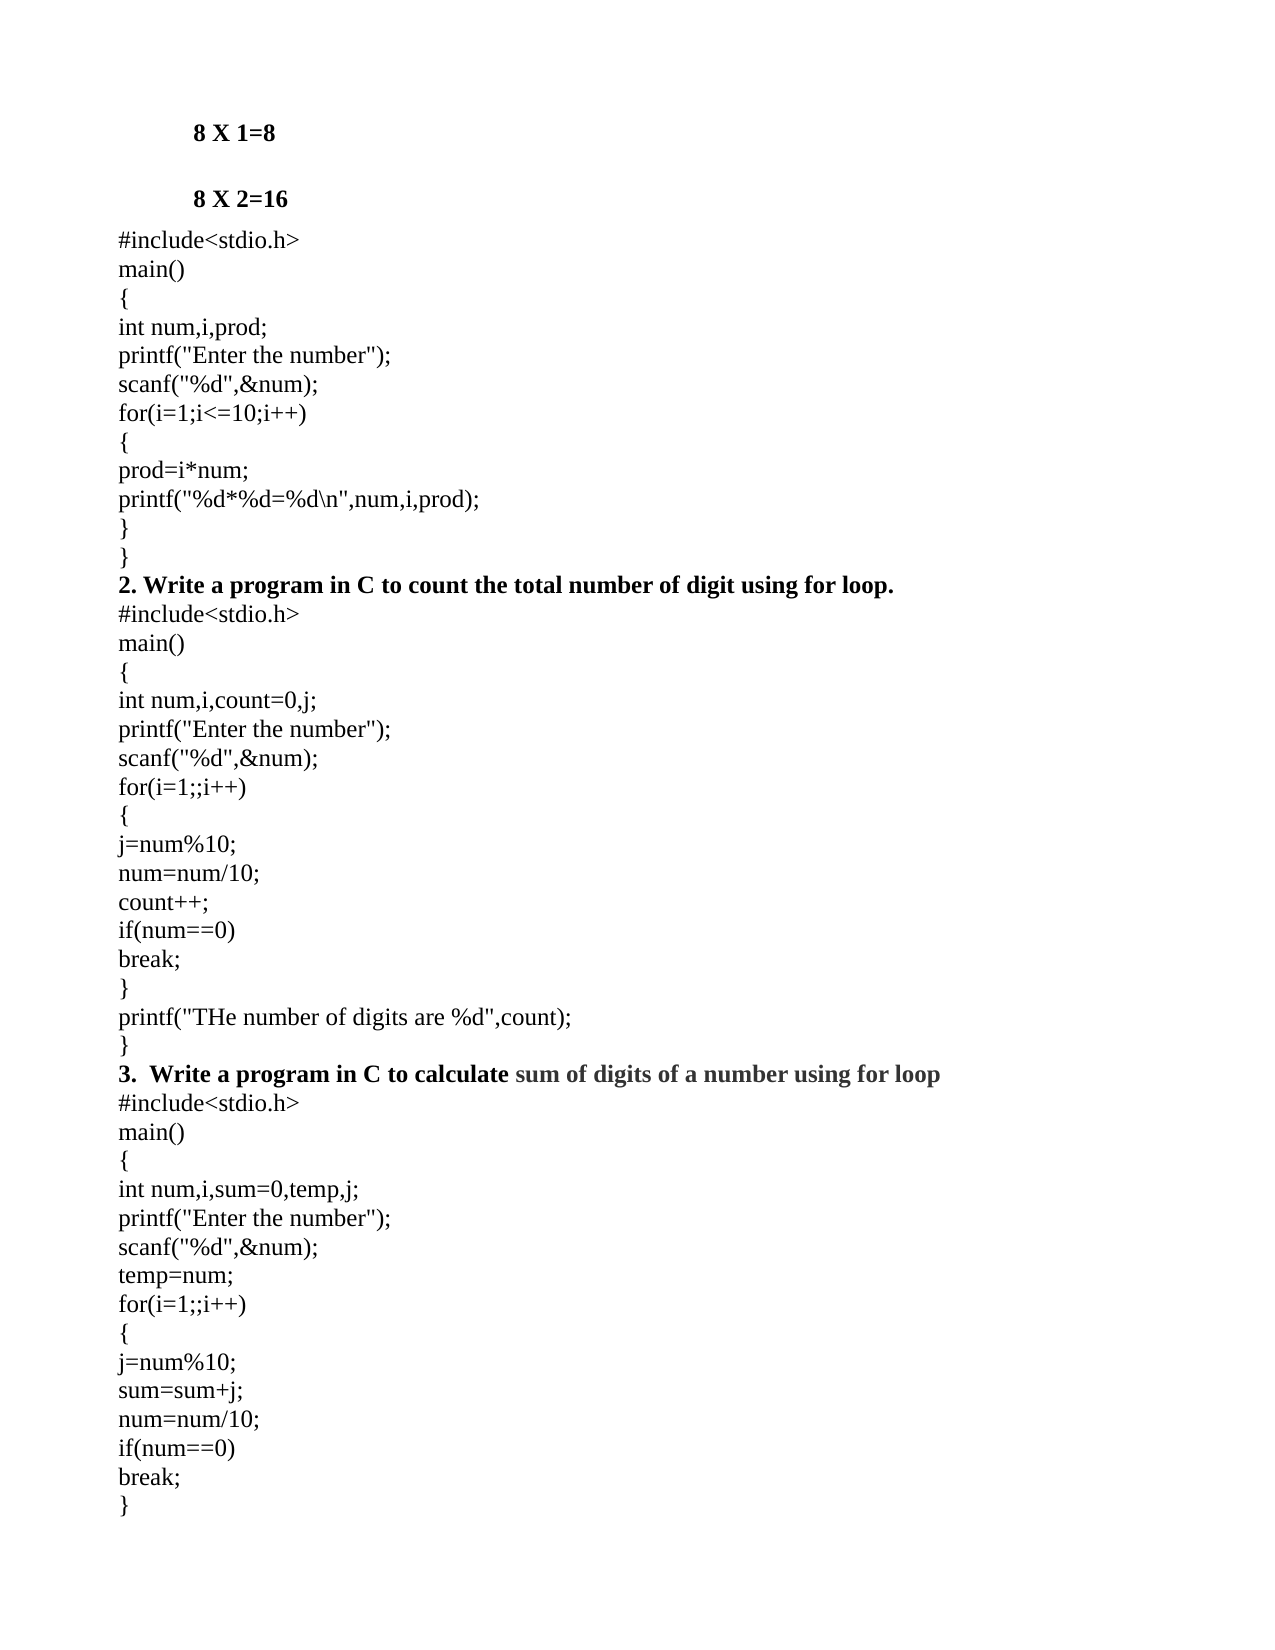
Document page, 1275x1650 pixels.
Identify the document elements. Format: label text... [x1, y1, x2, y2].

text break; [118, 1462, 1157, 1491]
text int num,i,count=0,j; [118, 686, 1157, 714]
text int num,i,sum=0,temp,j; [118, 1174, 1157, 1203]
text printf("Enter the number"); [118, 341, 1157, 369]
text if(num==0) [118, 916, 1157, 944]
text { [118, 427, 1157, 456]
text scanf("%d",&num); [118, 743, 1157, 772]
text } [118, 973, 1157, 1002]
text if(num==0) [118, 1433, 1157, 1462]
text printf("Enter the number"); [118, 1203, 1157, 1232]
text { [118, 1146, 1157, 1174]
text { [118, 1318, 1157, 1347]
subtitle 8 X 1=8 [193, 118, 1157, 147]
text printf("%d*%d=%d\n",num,i,prod); [118, 484, 1157, 513]
text { [118, 283, 1157, 312]
text printf("THe number of digits are %d",count); [118, 1002, 1157, 1031]
text scanf("%d",&num); [118, 1232, 1157, 1261]
text j=num%10; [118, 1347, 1157, 1376]
text main() [118, 628, 1157, 657]
text prod=i*num; [118, 456, 1157, 484]
text for(i=1;;i++) [118, 772, 1157, 801]
text temp=num; [118, 1261, 1157, 1289]
text scanf("%d",&num); [118, 369, 1157, 398]
text j=num%10; [118, 829, 1157, 858]
text #include<stdio.h> [118, 1088, 1157, 1117]
text 2. Write a program in C to count the total number of digit using for loop. [118, 571, 1157, 599]
text 3. Write a program in C to calculate sum of digits of a number using for loop [118, 1059, 1157, 1088]
text main() [118, 254, 1157, 283]
text printf("Enter the number"); [118, 714, 1157, 743]
text sum=sum+j; [118, 1376, 1157, 1404]
text break; [118, 944, 1157, 973]
text num=num/10; [118, 858, 1157, 887]
text } [118, 513, 1157, 542]
text num=num/10; [118, 1404, 1157, 1433]
text count++; [118, 887, 1157, 916]
text for(i=1;i<=10;i++) [118, 398, 1157, 427]
text { [118, 657, 1157, 686]
text } [118, 542, 1157, 571]
text main() [118, 1117, 1157, 1146]
text int num,i,prod; [118, 312, 1157, 341]
text } [118, 1491, 1157, 1519]
text { [118, 801, 1157, 829]
text } [118, 1031, 1157, 1059]
subtitle 8 X 2=16 [193, 184, 1157, 213]
text for(i=1;;i++) [118, 1289, 1157, 1318]
text #include<stdio.h> [118, 226, 1157, 254]
text #include<stdio.h> [118, 599, 1157, 628]
